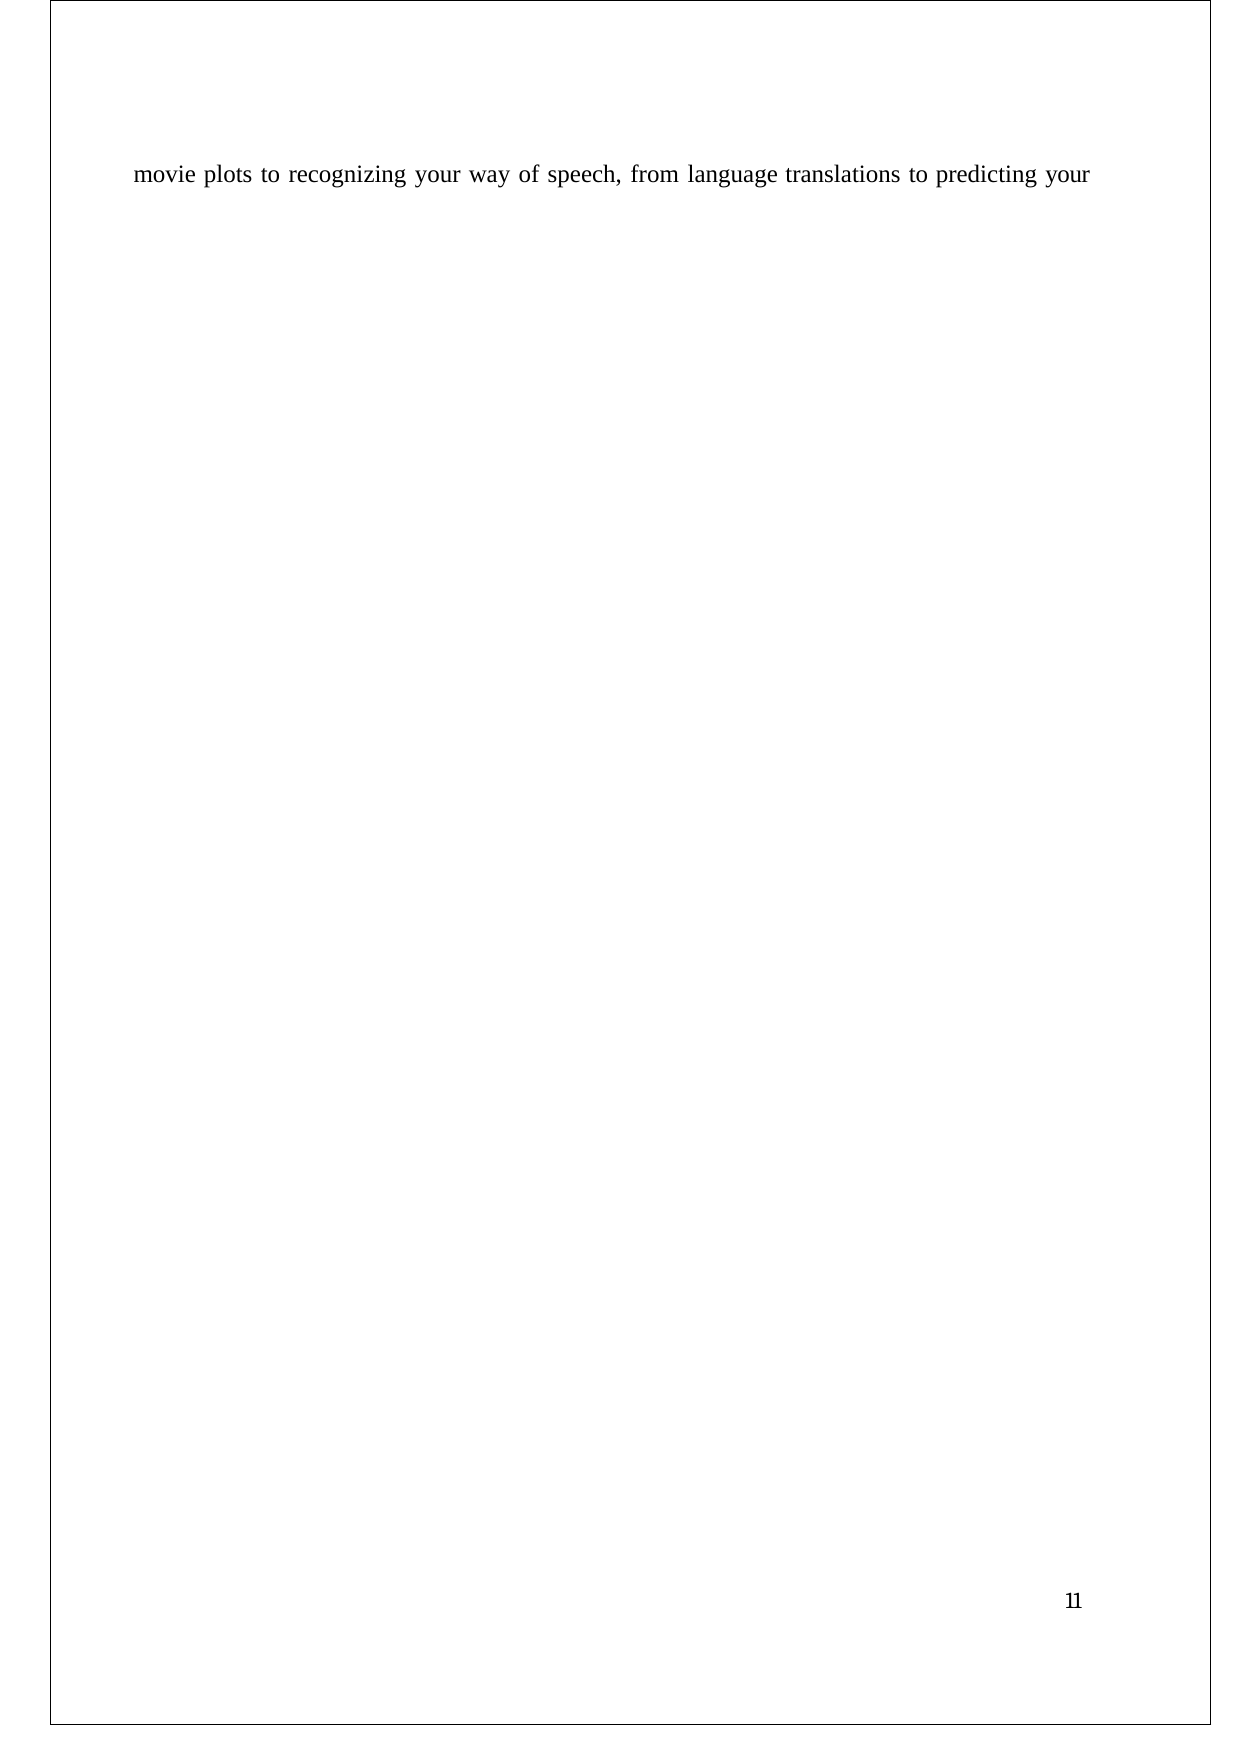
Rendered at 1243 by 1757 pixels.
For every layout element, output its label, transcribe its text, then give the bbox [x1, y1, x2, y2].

text movie plots to recognizing your way of speech, from language translations to predicting your [133, 159, 1093, 188]
